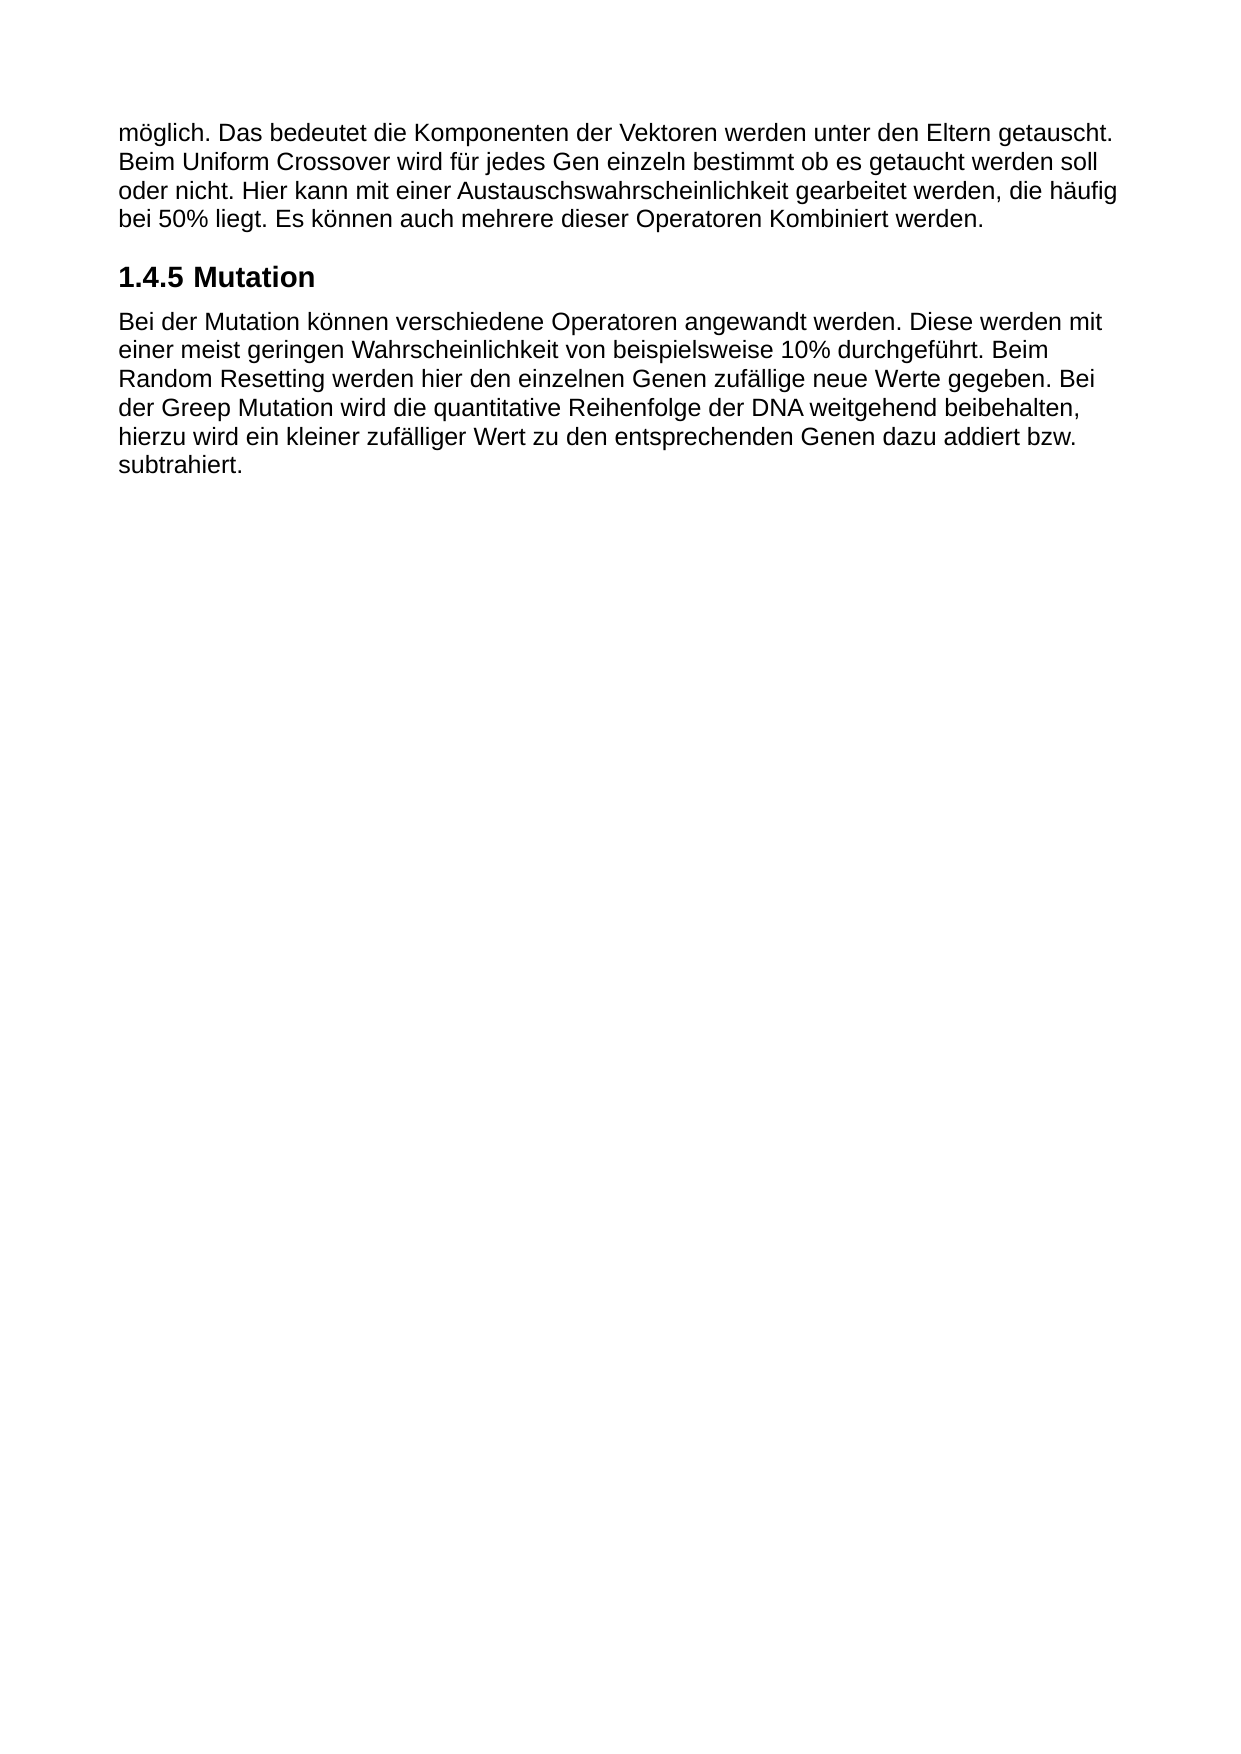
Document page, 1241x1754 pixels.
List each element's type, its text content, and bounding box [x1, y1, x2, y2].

text möglich. Das bedeutet die Komponenten der Vektoren werden unter den Eltern getauscht. Beim Uniform Crossover wird für jedes Gen einzeln bestimmt ob es getaucht werden soll oder nicht. Hier kann mit einer Austauschswahrscheinlichkeit gearbeitet werden, die häufig bei 50% liegt. Es können auch mehrere dieser Operatoren Kombiniert werden. [118, 118, 1122, 233]
text Bei der Mutation können verschiedene Operatoren angewandt werden. Diese werden mit einer meist geringen Wahrscheinlichkeit von beispielsweise 10% durchgeführt. Beim Random Resetting werden hier den einzelnen Genen zufällige neue Werte gegeben. Bei der Greep Mutation wird die quantitative Reihenfolge der DNA weitgehend beibehalten, hierzu wird ein kleiner zufälliger Wert zu den entsprechenden Genen dazu addiert bzw. subtrahiert. [118, 306, 1122, 479]
subtitle Mutation [118, 260, 1122, 294]
